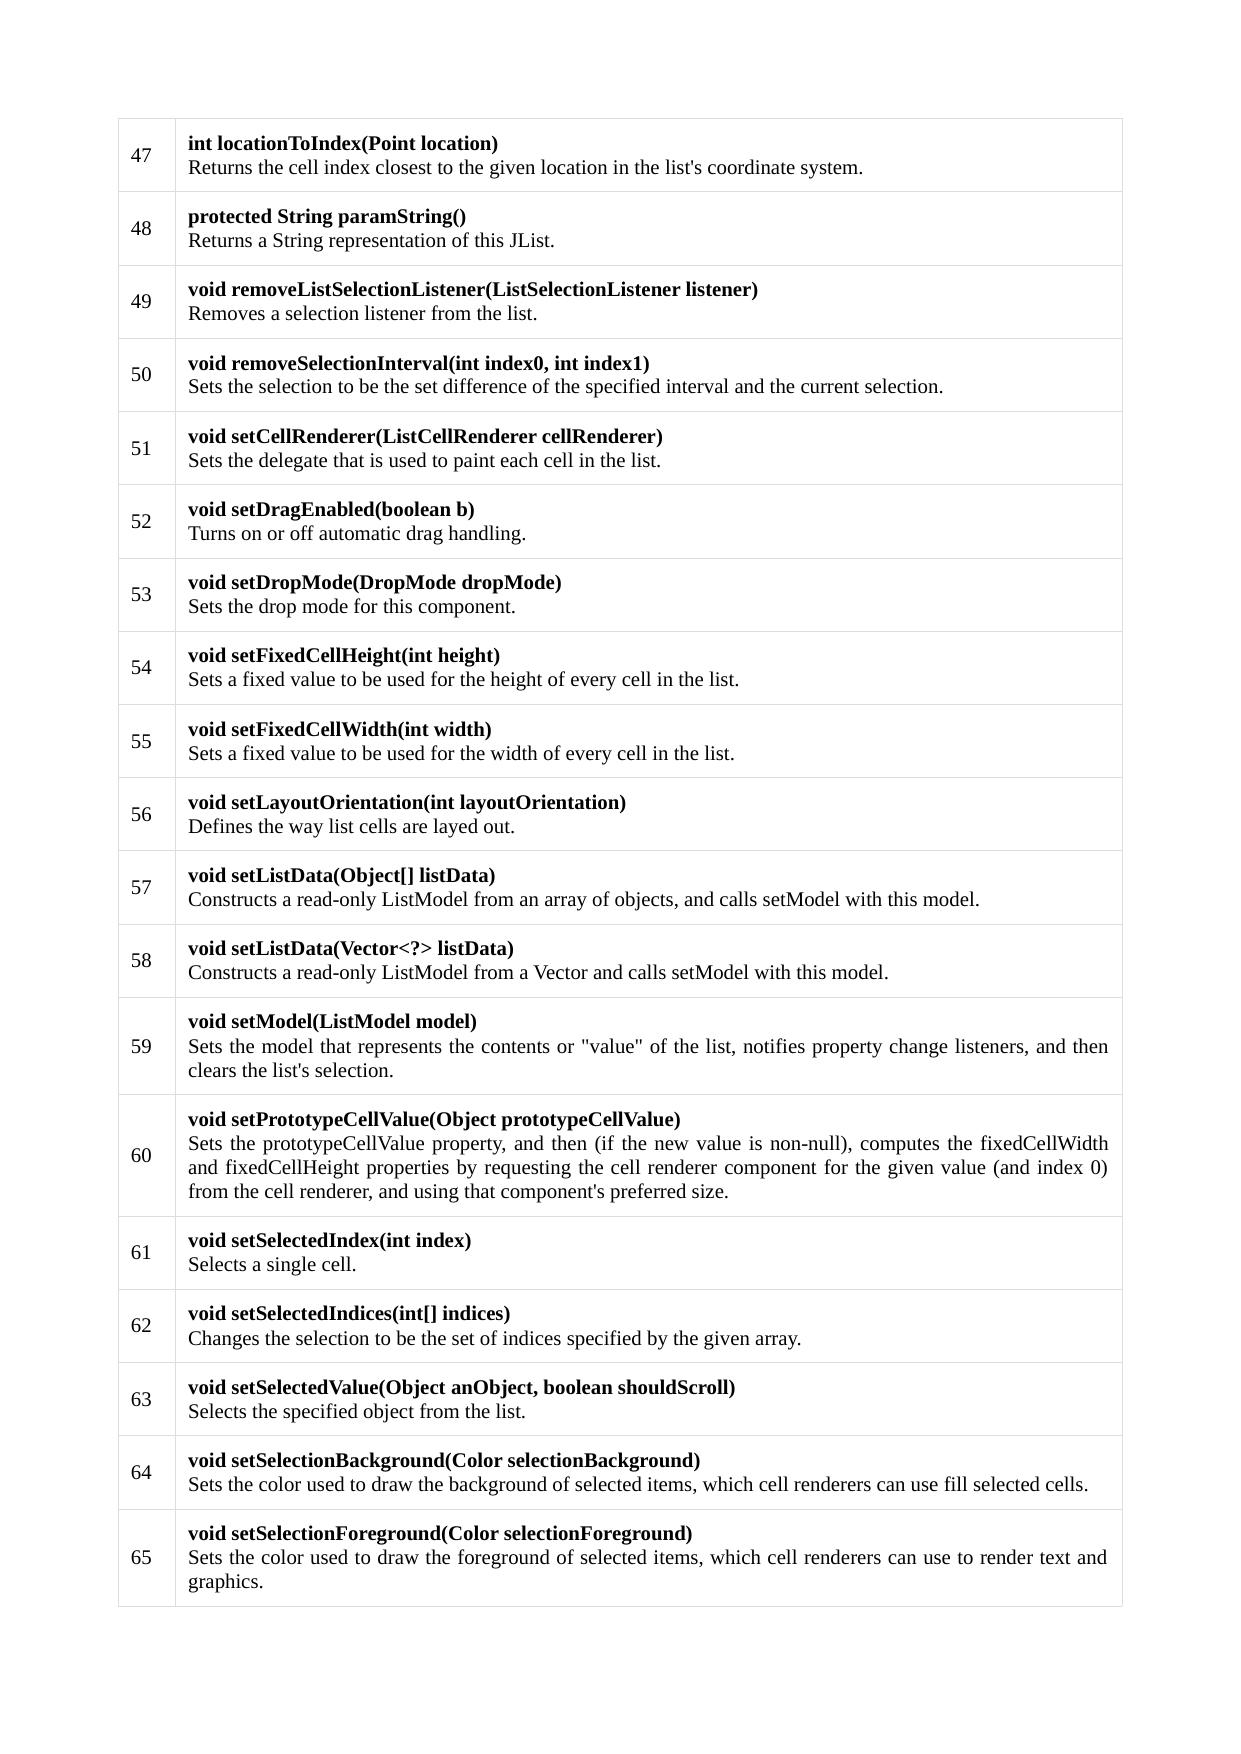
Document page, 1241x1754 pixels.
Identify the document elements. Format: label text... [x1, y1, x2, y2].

table_cell void removeListSelectionListener(ListSelectionListener listener) Removes a selection listener from the list. [176, 266, 1122, 338]
table_cell 57 [119, 851, 175, 924]
table_cell void setListData(Vector<?> listData) Constructs a read-only ListModel from a Vector and calls setModel with this model. [176, 925, 1122, 997]
table_cell void setFixedCellHeight(int height) Sets a fixed value to be used for the height of every cell in the list. [176, 632, 1122, 704]
table_cell 65 [119, 1510, 175, 1606]
table_cell void setSelectedIndex(int index) Selects a single cell. [176, 1217, 1122, 1289]
table_cell 61 [119, 1217, 175, 1289]
table_cell 53 [119, 559, 175, 631]
table_cell 55 [119, 705, 175, 777]
table_cell void setSelectionForeground(Color selectionForeground) Sets the color used to draw the foreground of selected items, which cell renderers can use to render text and graphics. [176, 1510, 1122, 1606]
table_cell void setDropMode(DropMode dropMode) Sets the drop mode for this component. [176, 559, 1122, 631]
table_cell 60 [119, 1095, 175, 1216]
table_cell 63 [119, 1363, 175, 1435]
table_cell 64 [119, 1436, 175, 1508]
table_cell void setSelectedValue(Object anObject, boolean shouldScroll) Selects the specified object from the list. [176, 1363, 1122, 1435]
table_cell 62 [119, 1290, 175, 1362]
table_cell void removeSelectionInterval(int index0, int index1) Sets the selection to be the set difference of the specified interval and the current selection. [176, 339, 1122, 411]
table_cell void setListData(Object[] listData) Constructs a read-only ListModel from an array of objects, and calls setModel with this model. [176, 851, 1122, 924]
table_cell 56 [119, 778, 175, 850]
table_cell void setCellRenderer(ListCellRenderer cellRenderer) Sets the delegate that is used to paint each cell in the list. [176, 412, 1122, 484]
table_cell protected String paramString() Returns a String representation of this JList. [176, 192, 1122, 264]
table_cell 54 [119, 632, 175, 704]
table_cell 59 [119, 998, 175, 1094]
table_cell 58 [119, 925, 175, 997]
table_cell int locationToIndex(Point location) Returns the cell index closest to the given location in the list's coordinate system. [176, 119, 1122, 191]
table_cell void setSelectionBackground(Color selectionBackground) Sets the color used to draw the background of selected items, which cell renderers can use fill selected cells. [176, 1436, 1122, 1508]
table_cell void setModel(ListModel model) Sets the model that represents the contents or "value" of the list, notifies property change listeners, and then clears the list's selection. [176, 998, 1122, 1094]
table_cell void setSelectedIndices(int[] indices) Changes the selection to be the set of indices specified by the given array. [176, 1290, 1122, 1362]
table_cell 48 [119, 192, 175, 264]
table_cell void setLayoutOrientation(int layoutOrientation) Defines the way list cells are layed out. [176, 778, 1122, 850]
table_cell 50 [119, 339, 175, 411]
table_cell 51 [119, 412, 175, 484]
table_cell void setPrototypeCellValue(Object prototypeCellValue) Sets the prototypeCellValue property, and then (if the new value is non-null), computes the fixedCellWidth and fixedCellHeight properties by requesting the cell renderer component for the given value (and index 0) from the cell renderer, and using that component's preferred size. [176, 1095, 1122, 1216]
table_cell 52 [119, 485, 175, 557]
table_cell void setDragEnabled(boolean b) Turns on or off automatic drag handling. [176, 485, 1122, 557]
table_cell void setFixedCellWidth(int width) Sets a fixed value to be used for the width of every cell in the list. [176, 705, 1122, 777]
table_cell 47 [119, 119, 175, 191]
table_cell 49 [119, 266, 175, 338]
